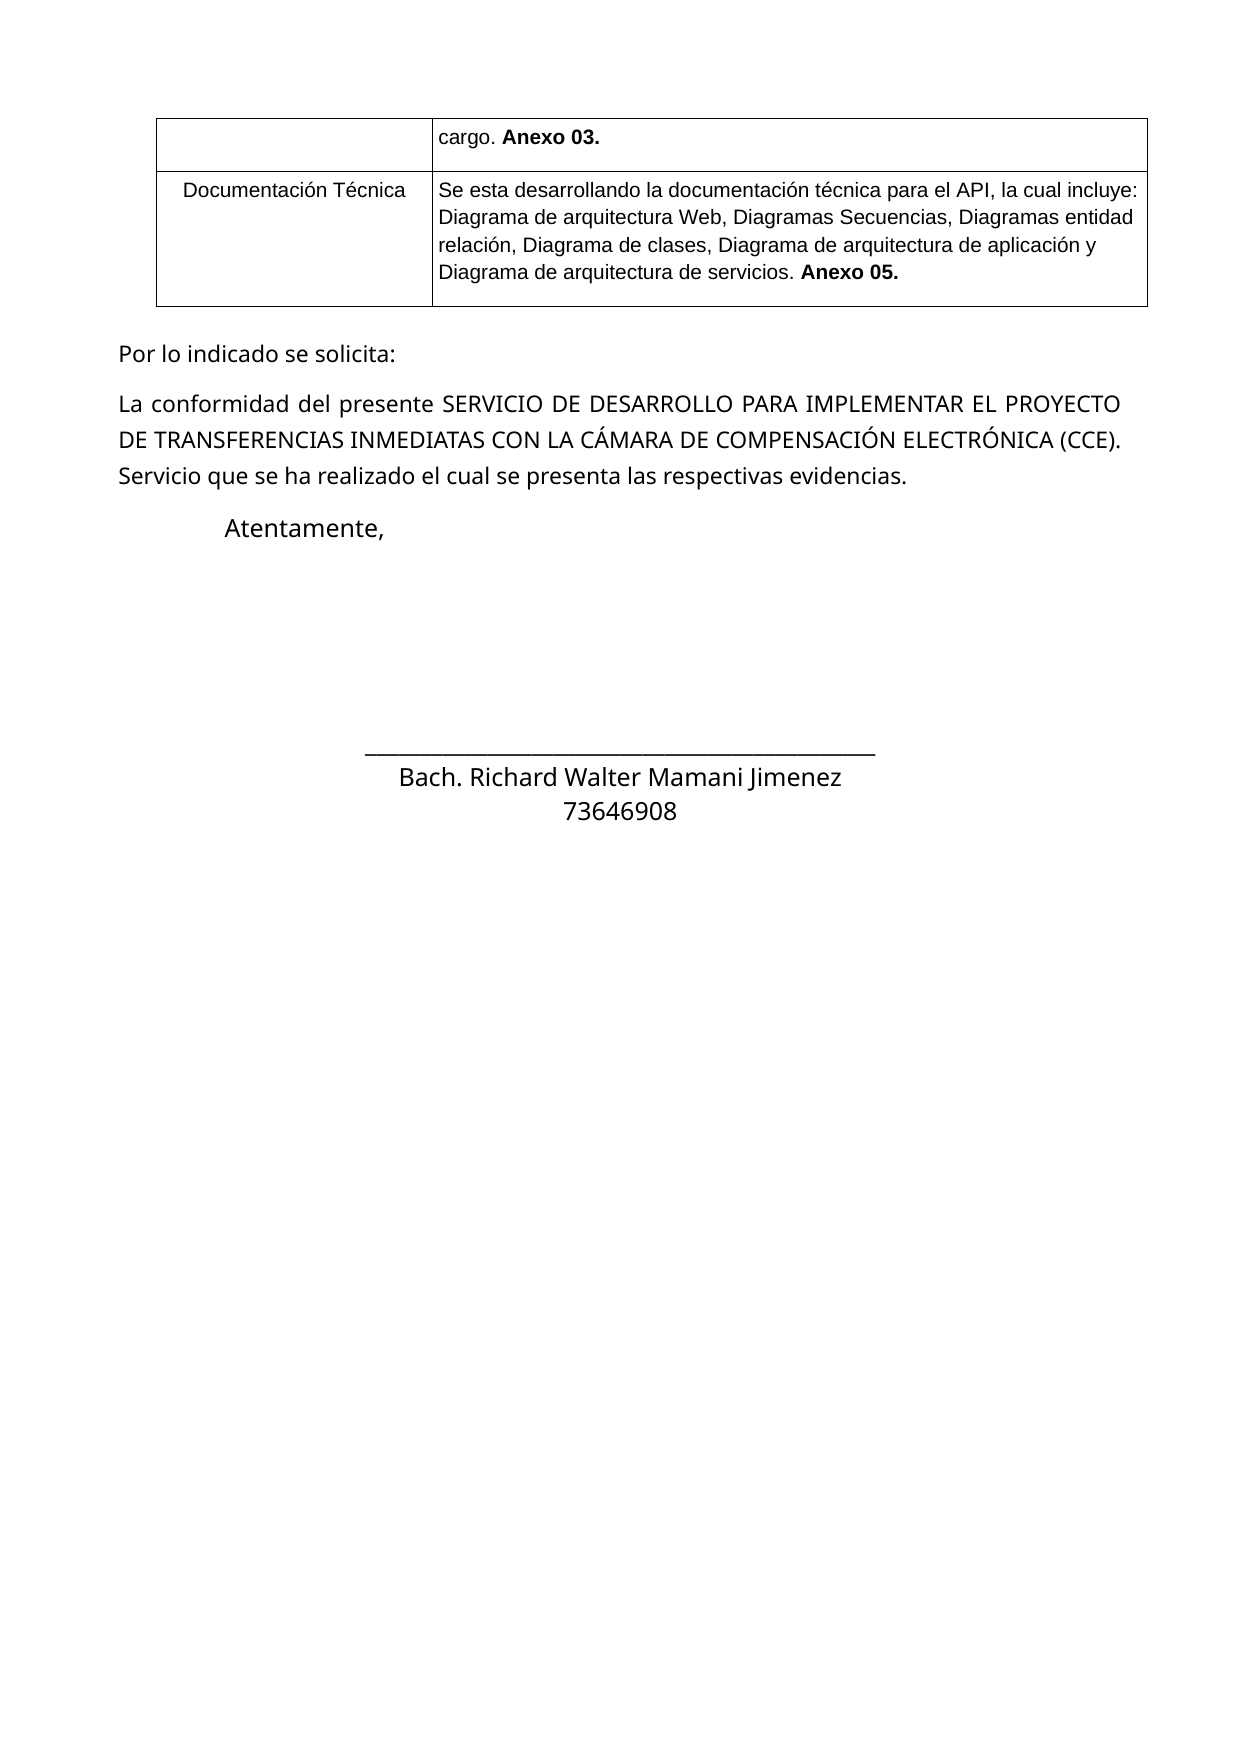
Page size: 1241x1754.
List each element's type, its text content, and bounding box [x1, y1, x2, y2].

table_cell Documentación Técnica [157, 172, 432, 306]
text Atentamente, [118, 511, 1122, 545]
text 73646908 [118, 794, 1122, 828]
table_cell [157, 119, 432, 171]
table_cell Se esta desarrollando la documentación técnica para el API, la cual incluye: Diagrama de arquitectura Web, Diagramas Secuencias, Diagramas entidad relación, Diagrama de clases, Diagrama de arquitectura de aplicación y Diagrama de arquitectura de servicios. Anexo 05. [433, 172, 1147, 306]
text Bach. Richard Walter Mamani Jimenez [118, 760, 1122, 794]
text Por lo indicado se solicita: [118, 338, 1122, 369]
table_cell cargo. Anexo 03. [433, 119, 1147, 171]
text ______________________________________________ [118, 726, 1122, 760]
text La conformidad del presente SERVICIO DE DESARROLLO PARA IMPLEMENTAR EL PROYECTO DE TRANSFERENCIAS INMEDIATAS CON LA CÁMARA DE COMPENSACIÓN ELECTRÓNICA (CCE). Servicio que se ha realizado el cual se presenta las respectivas evidencias. [118, 388, 1122, 492]
